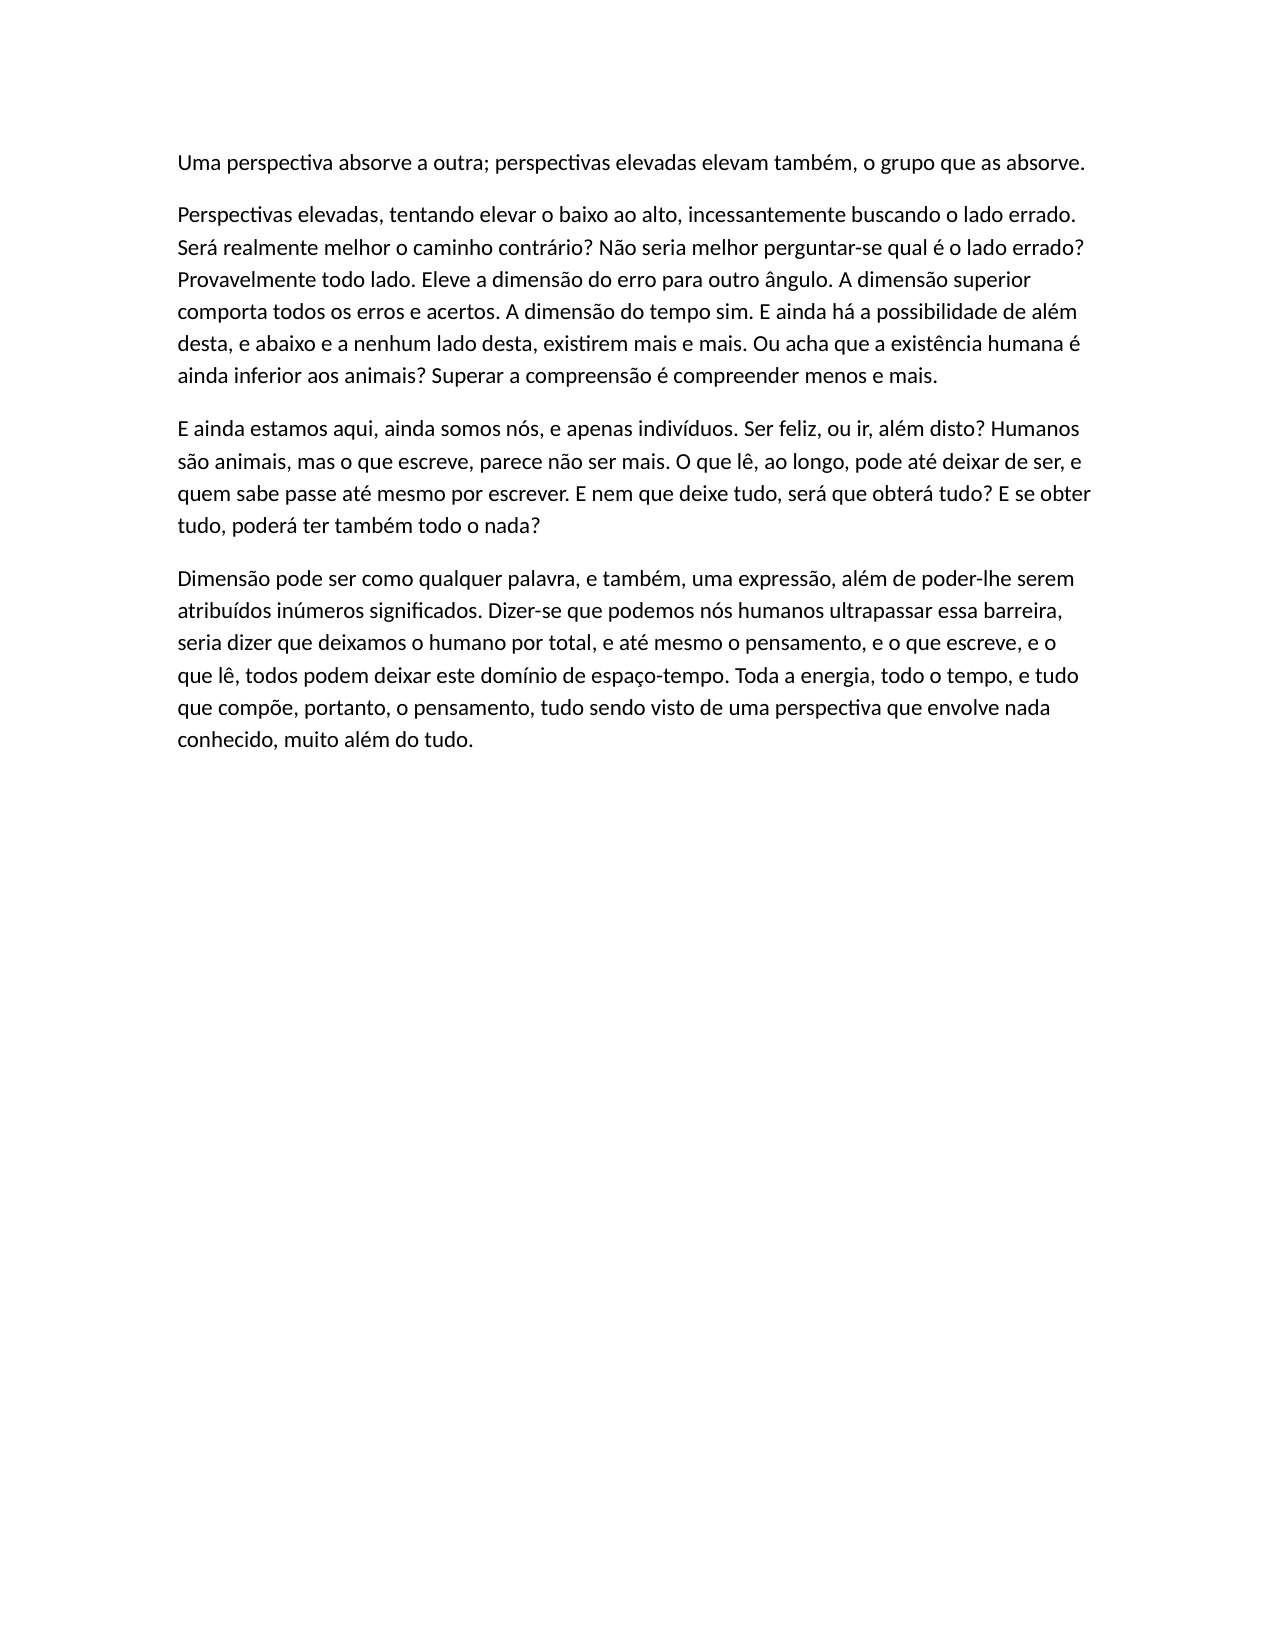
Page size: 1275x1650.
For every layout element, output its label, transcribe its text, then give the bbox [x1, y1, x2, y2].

text Uma perspectiva absorve a outra; perspectivas elevadas elevam também, o grupo que as absorve. [177, 148, 1098, 176]
text Dimensão pode ser como qualquer palavra, e também, uma expressão, além de poder-lhe serem atribuídos inúmeros significados. Dizer-se que podemos nós humanos ultrapassar essa barreira, seria dizer que deixamos o humano por total, e até mesmo o pensamento, e o que escreve, e o que lê, todos podem deixar este domínio de espaço-tempo. Toda a energia, todo o tempo, e tudo que compõe, portanto, o pensamento, tudo sendo visto de uma perspectiva que envolve nada conhecido, muito além do tudo. [177, 564, 1098, 753]
text E ainda estamos aqui, ainda somos nós, e apenas indivíduos. Ser feliz, ou ir, além disto? Humanos são animais, mas o que escreve, parece não ser mais. O que lê, ao longo, pode até deixar de ser, e quem sabe passe até mesmo por escrever. E nem que deixe tudo, será que obterá tudo? E se obter tudo, poderá ter também todo o nada? [177, 414, 1098, 539]
text Perspectivas elevadas, tentando elevar o baixo ao alto, incessantemente buscando o lado errado. Será realmente melhor o caminho contrário? Não seria melhor perguntar-se qual é o lado errado? Provavelmente todo lado. Eleve a dimensão do erro para outro ângulo. A dimensão superior comporta todos os erros e acertos. A dimensão do tempo sim. E ainda há a possibilidade de além desta, e abaixo e a nenhum lado desta, existirem mais e mais. Ou acha que a existência humana é ainda inferior aos animais? Superar a compreensão é compreender menos e mais. [177, 201, 1098, 389]
